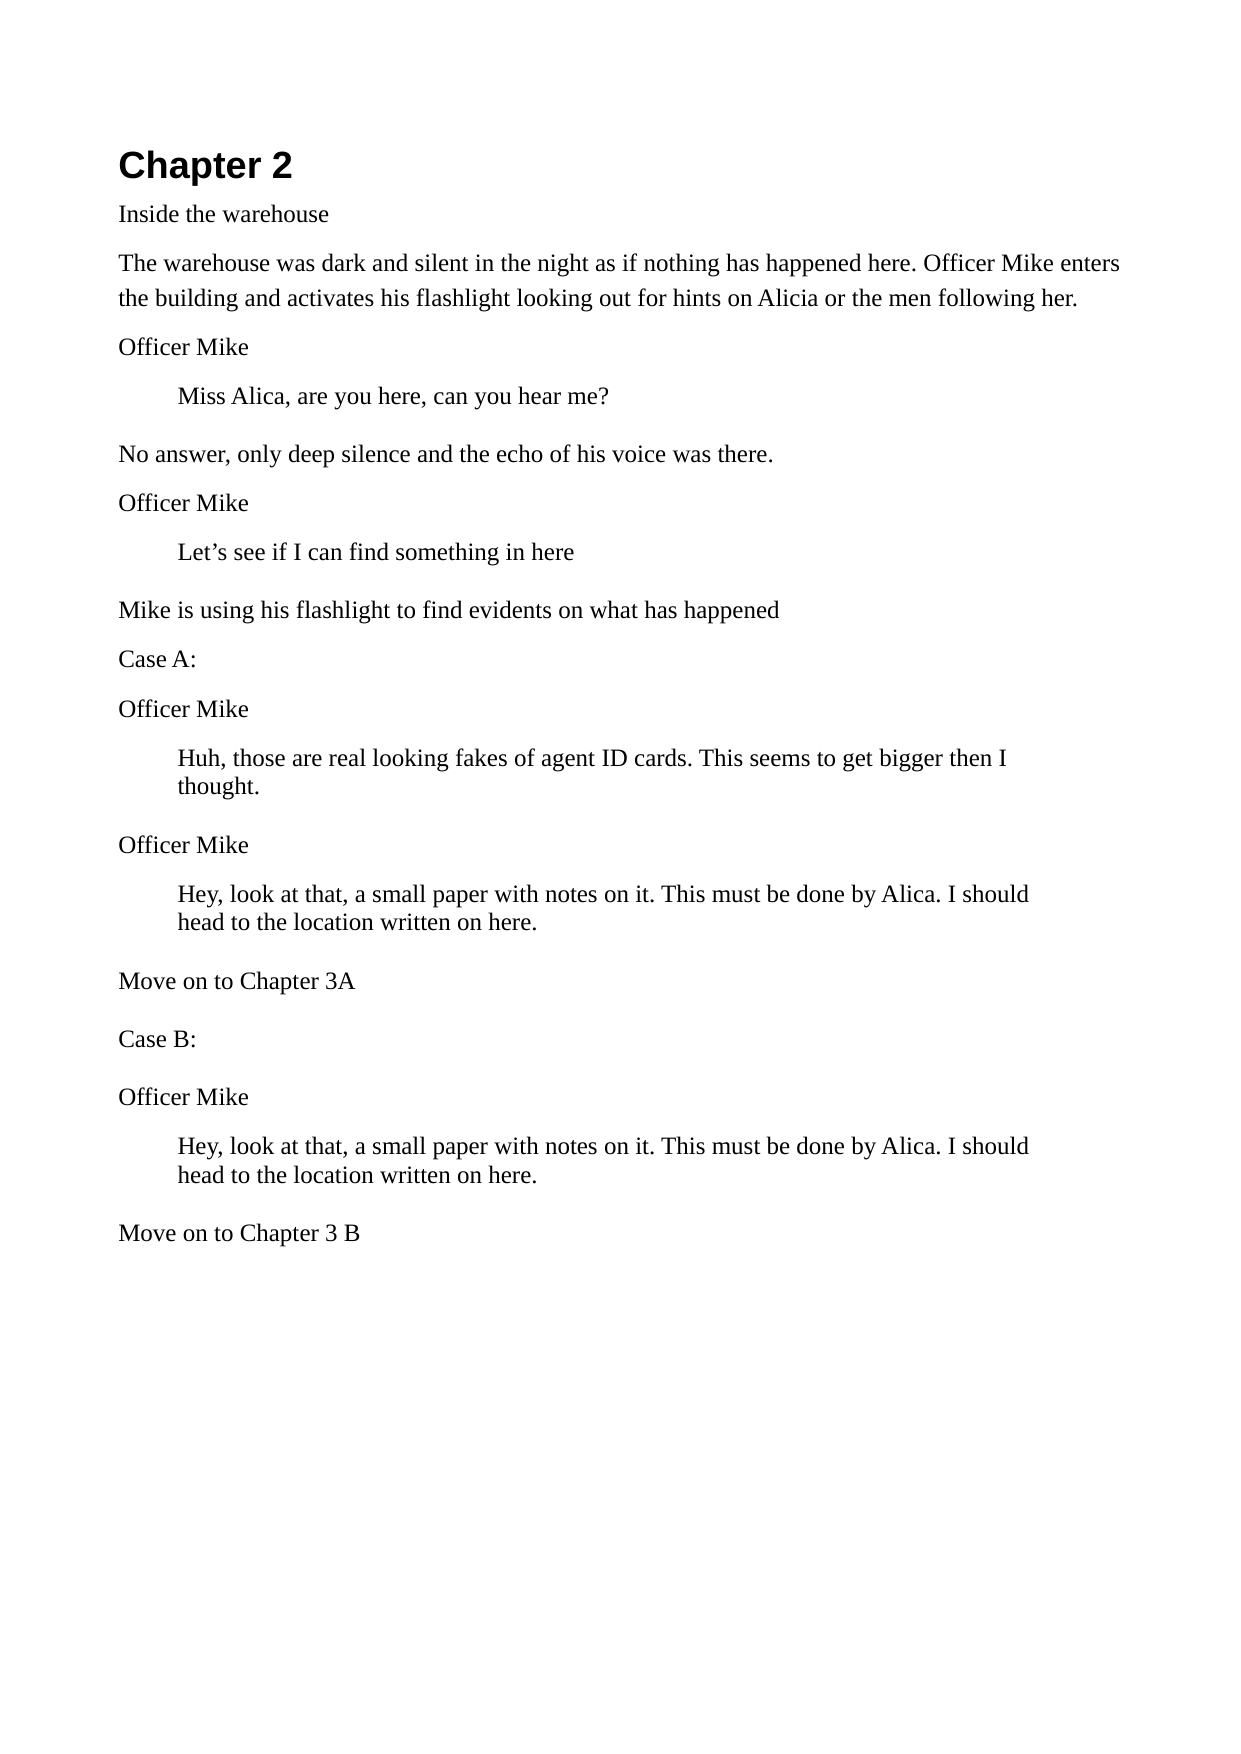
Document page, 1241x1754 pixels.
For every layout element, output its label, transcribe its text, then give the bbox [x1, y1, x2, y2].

text Miss Alica, are you here, can you hear me? [177, 381, 1063, 410]
text The warehouse was dark and silent in the night as if nothing has happened here. Officer Mike enters the building and activates his flashlight looking out for hints on Alicia or the men following her. [118, 248, 1122, 312]
text Case B: [118, 1024, 1063, 1053]
text Huh, those are real looking fakes of agent ID cards. This seems to get bigger then I thought. [177, 743, 1063, 800]
text Hey, look at that, a small paper with notes on it. This must be done by Alica. I should head to the location written on here. [177, 1131, 1063, 1189]
text Move on to Chapter 3 B [118, 1218, 1122, 1247]
text Case A: [118, 644, 1122, 673]
text Officer Mike [118, 332, 1122, 361]
text Officer Mike [118, 1082, 1122, 1111]
text Let’s see if I can find something in here [177, 537, 1063, 566]
text No answer, only deep silence and the echo of his voice was there. [118, 439, 1122, 468]
text Inside the warehouse [118, 199, 1122, 228]
subtitle Chapter 2 [118, 143, 1122, 187]
text Officer Mike [118, 694, 1122, 722]
text Hey, look at that, a small paper with notes on it. This must be done by Alica. I should head to the location written on here. [177, 879, 1063, 936]
text Officer Mike [118, 488, 1122, 517]
text Mike is using his flashlight to find evidents on what has happened [118, 596, 1122, 624]
text Move on to Chapter 3A [118, 966, 1063, 994]
text Officer Mike [118, 830, 1122, 858]
